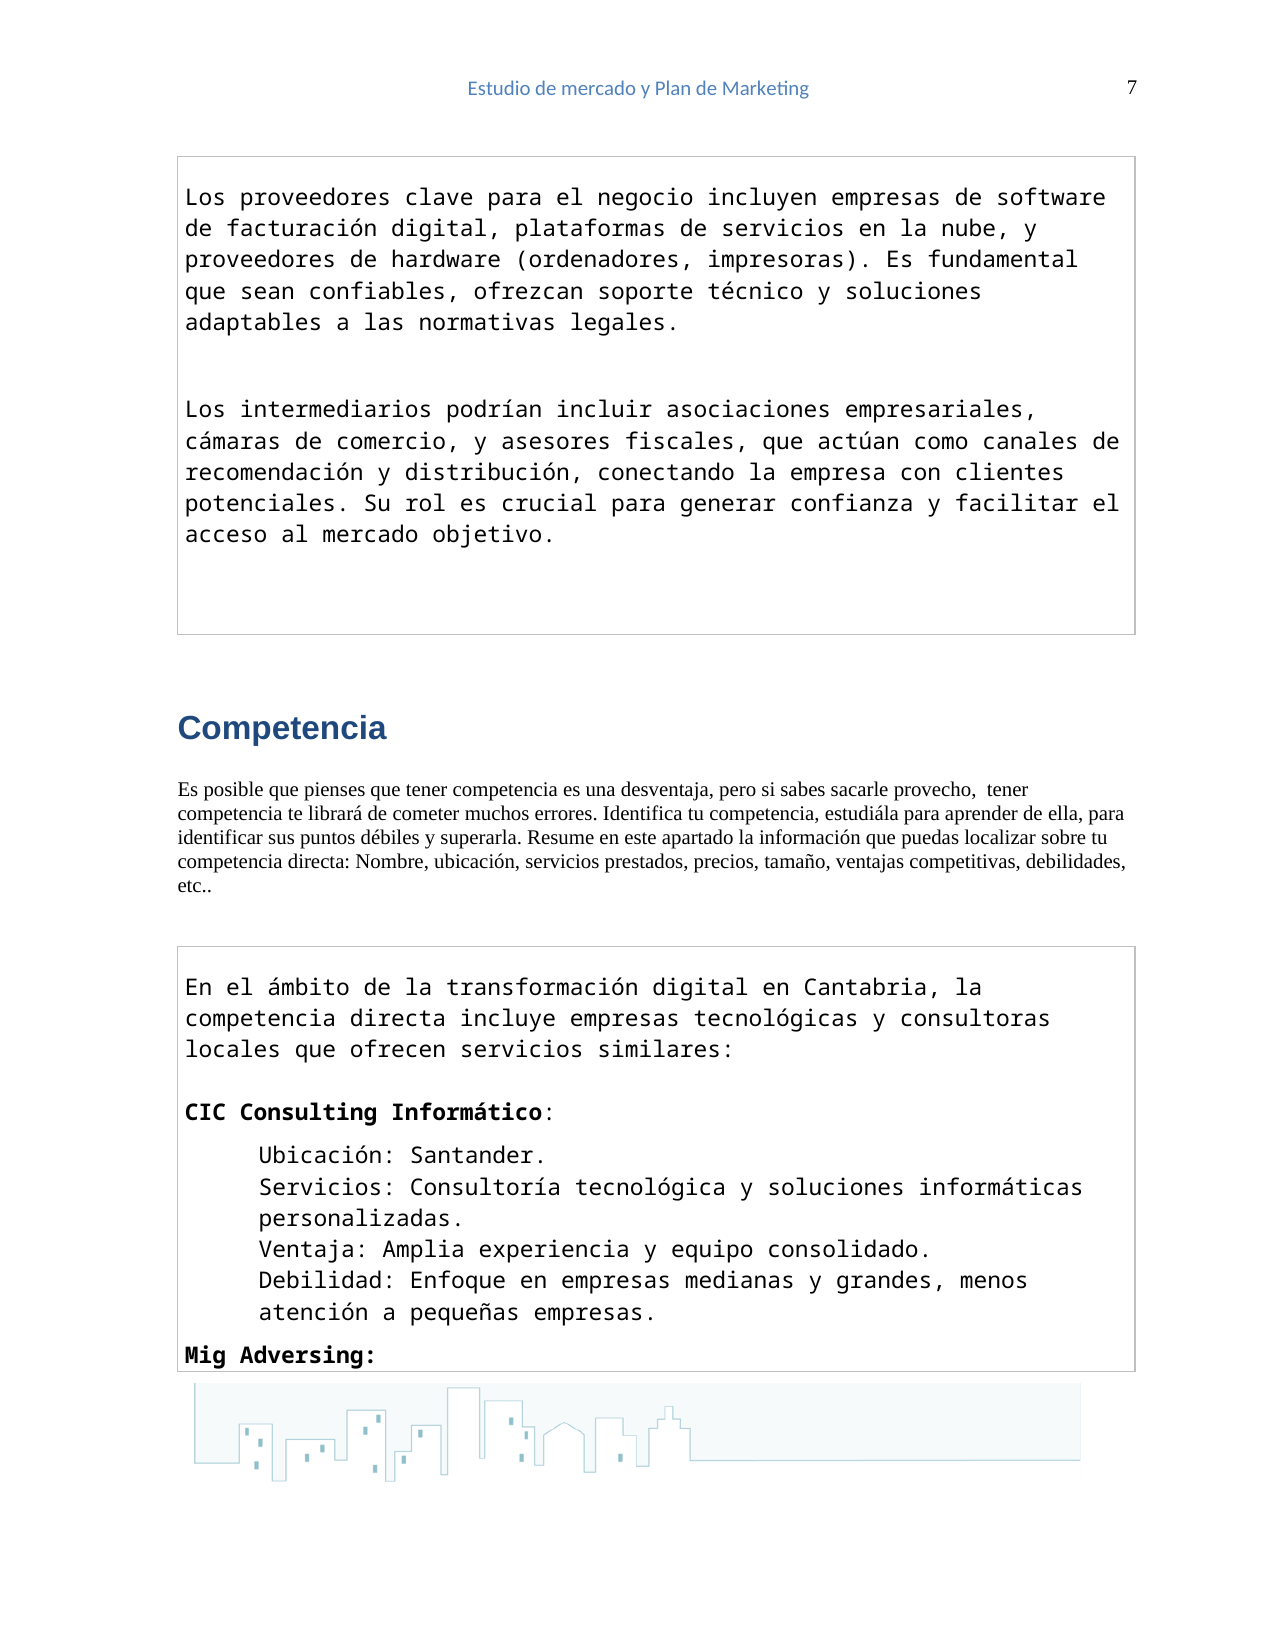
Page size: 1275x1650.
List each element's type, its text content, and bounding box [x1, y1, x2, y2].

table_header Los proveedores clave para el negocio incluyen empresas de software de facturación digital, plataformas de servicios en la nube, y proveedores de hardware (ordenadores, impresoras). Es fundamental que sean confiables, ofrezcan soporte técnico y soluciones adaptables a las normativas legales. Los intermediarios podrían incluir asociaciones empresariales, cámaras de comercio, y asesores fiscales, que actúan como canales de recomendación y distribución, conectando la empresa con clientes potenciales. Su rol es crucial para generar confianza y facilitar el acceso al mercado objetivo. [178, 157, 1134, 634]
table_header En el ámbito de la transformación digital en Cantabria, la competencia directa incluye empresas tecnológicas y consultoras locales que ofrecen servicios similares: CIC Consulting Informático: Ubicación: Santander. Servicios: Consultoría tecnológica y soluciones informáticas personalizadas. Ventaja: Amplia experiencia y equipo consolidado. Debilidad: Enfoque en empresas medianas y grandes, menos atención a pequeñas empresas. Mig Adversing: [178, 947, 1134, 1371]
subtitle Competencia [177, 708, 1137, 747]
picture [193, 1383, 1081, 1482]
text Es posible que pienses que tener competencia es una desventaja, pero si sabes sacarle provecho, tener competencia te librará de cometer muchos errores. Identifica tu competencia, estudiála para aprender de ella, para identificar sus puntos débiles y superarla. Resume en este apartado la información que puedas localizar sobre tu competencia directa: Nombre, ubicación, servicios prestados, precios, tamaño, ventajas competitivas, debilidades, etc.. [177, 777, 1137, 897]
